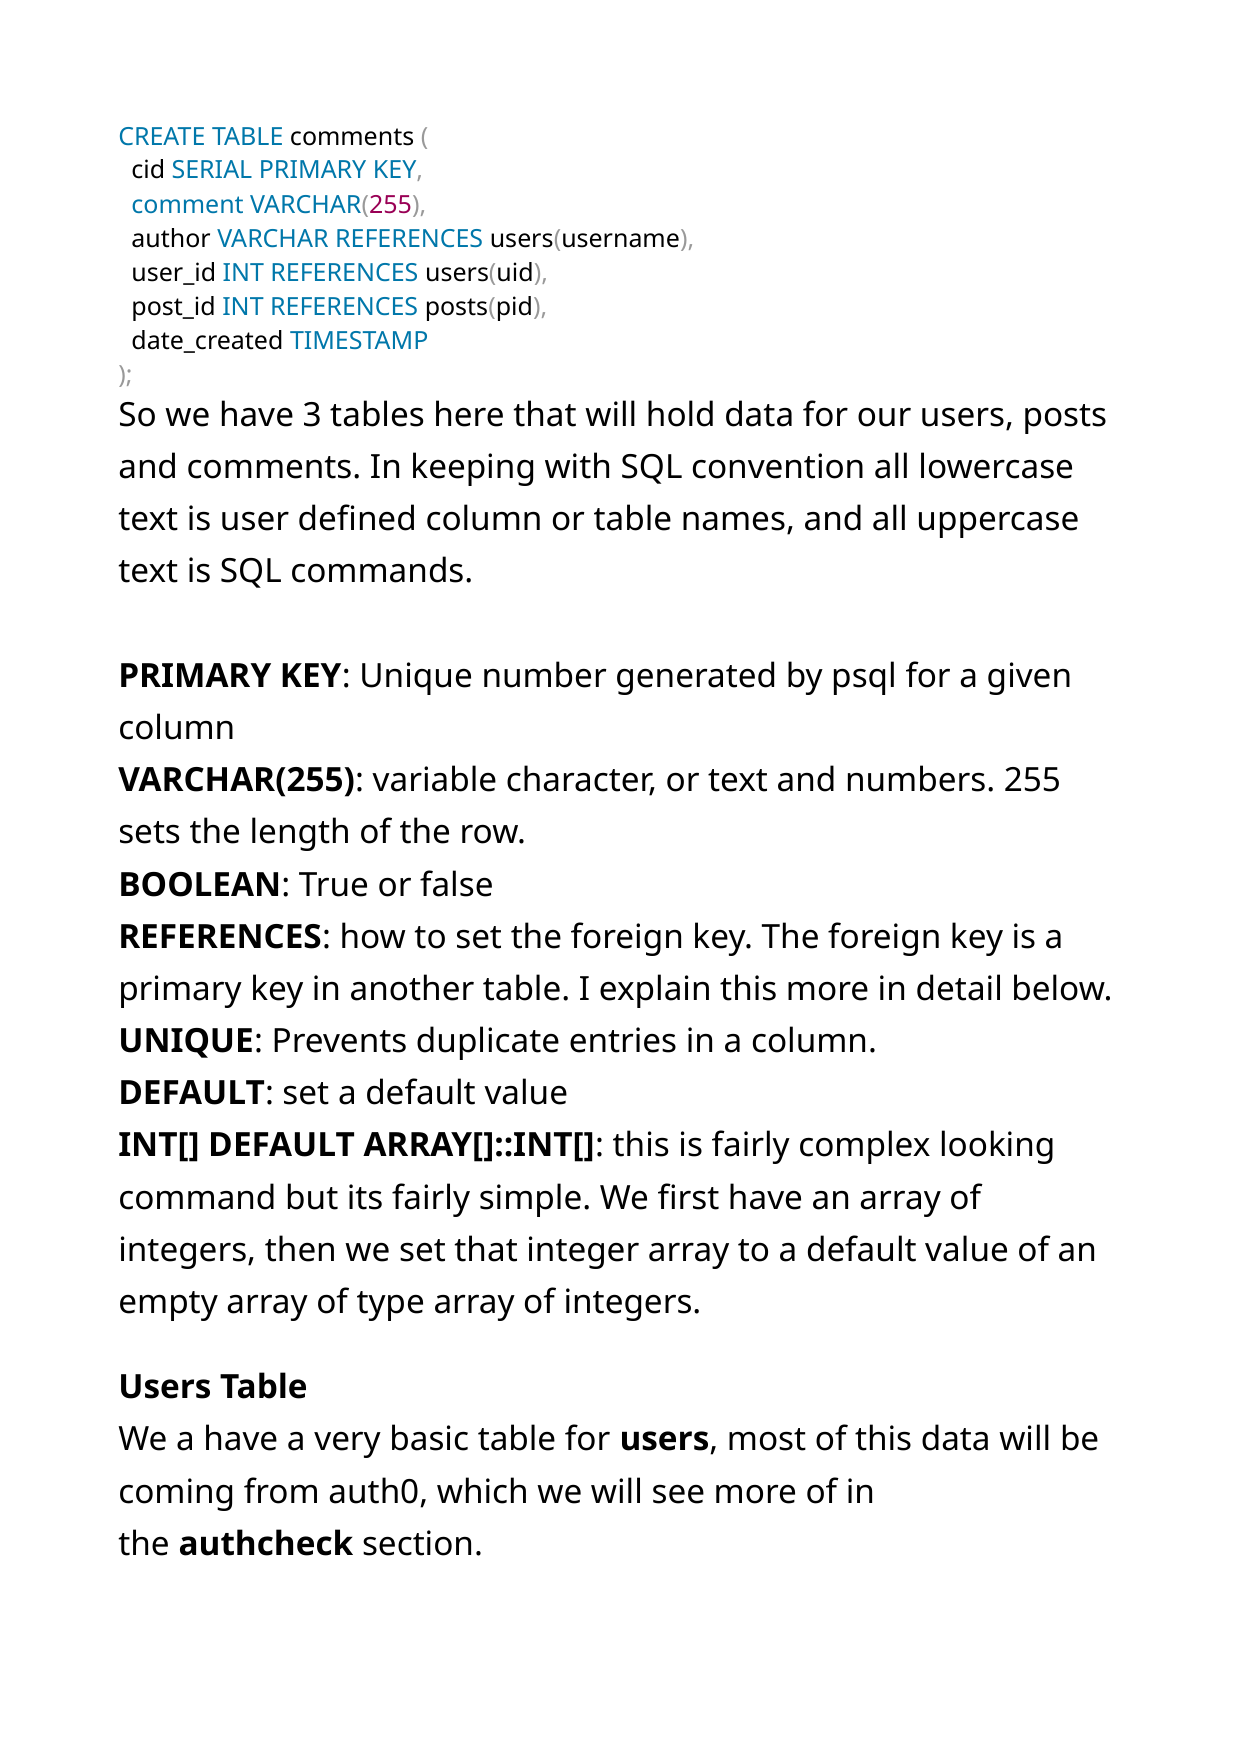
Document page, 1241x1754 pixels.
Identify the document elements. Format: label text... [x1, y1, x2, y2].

text post_id INT REFERENCES posts(pid), [118, 288, 1122, 322]
text comment VARCHAR(255), [118, 186, 1122, 220]
text INT[] DEFAULT ARRAY[]::INT[]: this is fairly complex looking command but its fairly simple. We first have an array of integers, then we set that integer array to a default value of an empty array of type array of integers. [118, 1121, 1122, 1323]
text REFERENCES: how to set the foreign key. The foreign key is a primary key in another table. I explain this more in detail below. [118, 912, 1122, 1010]
text cid SERIAL PRIMARY KEY, [118, 152, 1122, 186]
text VARCHAR(255): variable character, or text and numbers. 255 sets the length of the row. [118, 756, 1122, 853]
text BOOLEAN: True or false [118, 860, 1122, 906]
text DEFAULT: set a default value [118, 1069, 1122, 1114]
text ); [118, 357, 1122, 391]
text PRIMARY KEY: Unique number generated by psql for a given column [118, 652, 1122, 749]
text UNIQUE: Prevents duplicate entries in a column. [118, 1017, 1122, 1062]
text date_created TIMESTAMP [118, 322, 1122, 357]
text So we have 3 tables here that will hold data for our users, posts and comments. In keeping with SQL convention all lowercase text is user defined column or table names, and all uppercase text is SQL commands. [118, 391, 1122, 593]
text user_id INT REFERENCES users(uid), [118, 254, 1122, 288]
text Users Table We a have a very basic table for users, most of this data will be coming from auth0, which we will see more of in the authcheck section. [118, 1363, 1122, 1565]
text CREATE TABLE comments ( [118, 118, 1122, 152]
text author VARCHAR REFERENCES users(username), [118, 220, 1122, 254]
